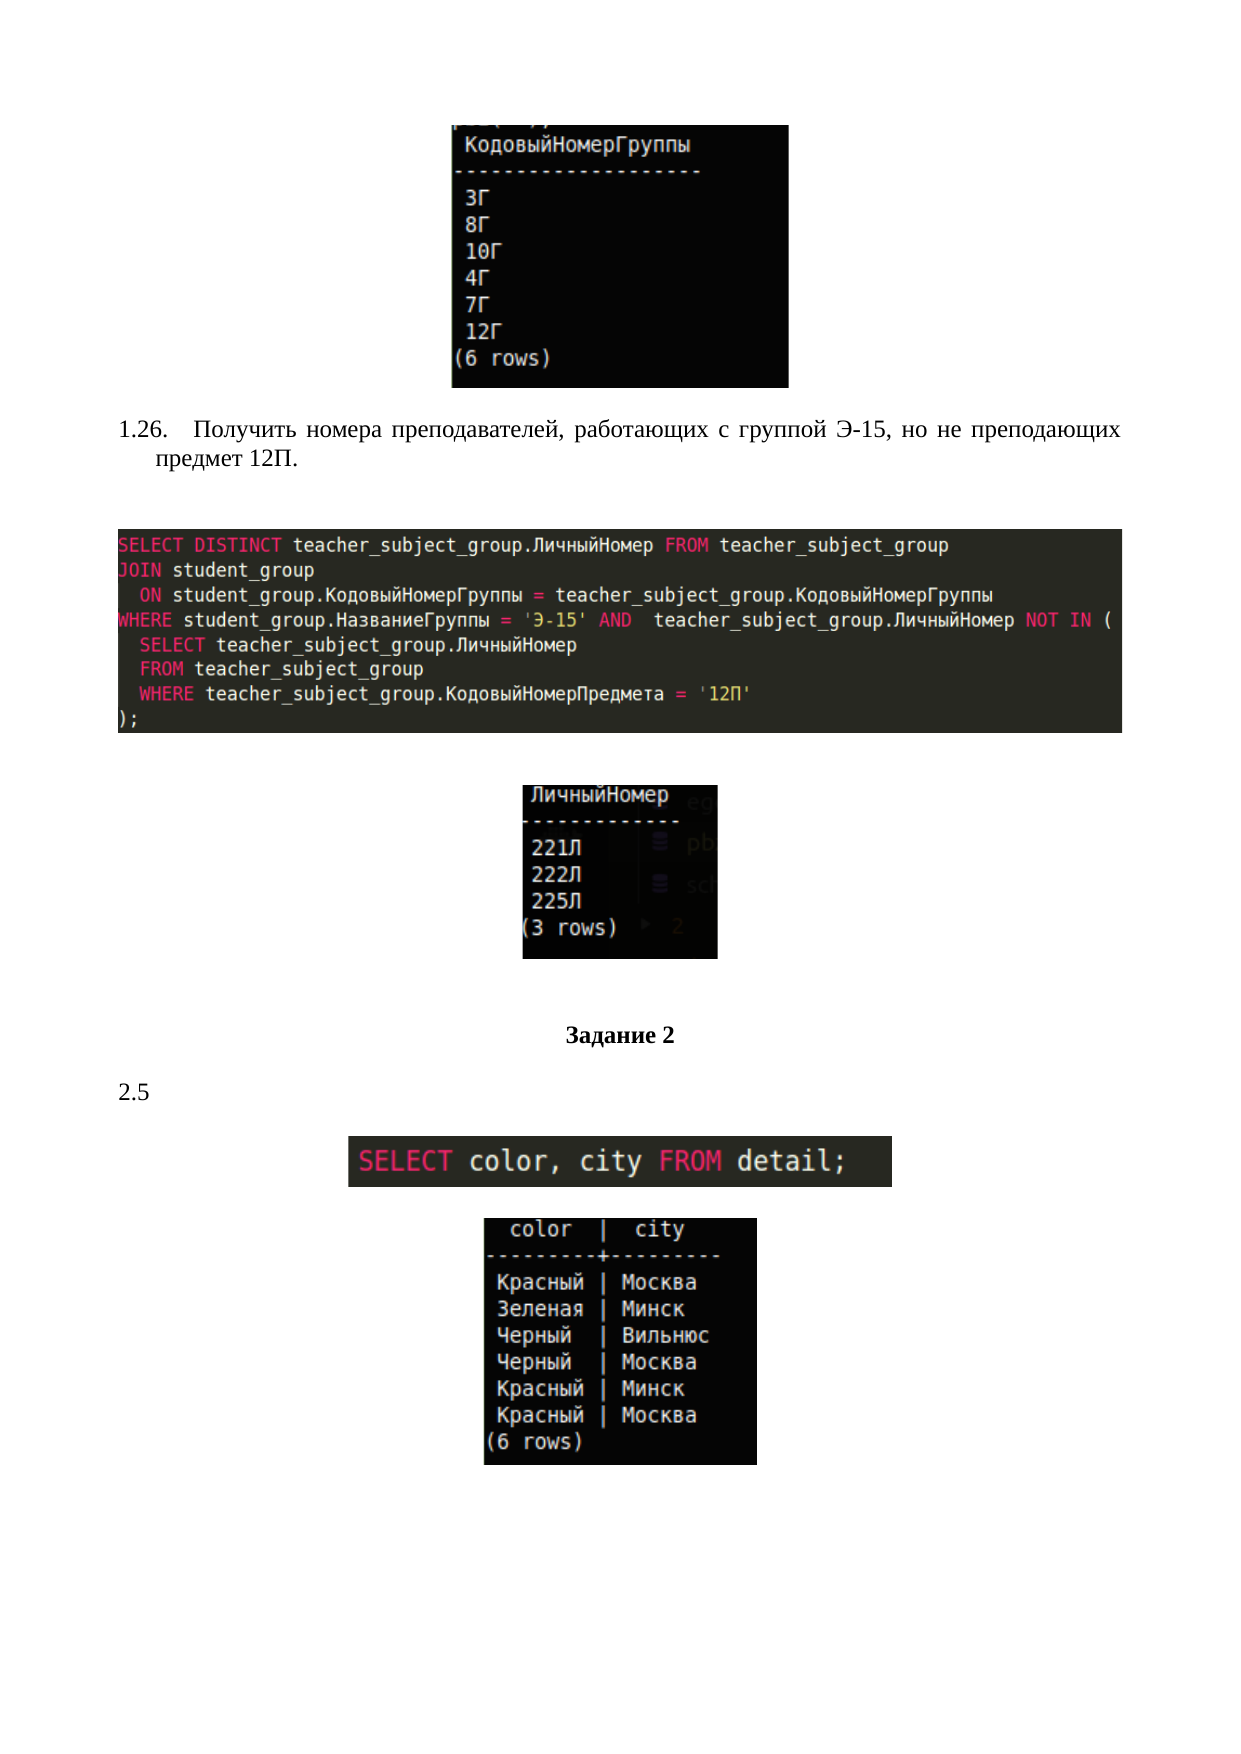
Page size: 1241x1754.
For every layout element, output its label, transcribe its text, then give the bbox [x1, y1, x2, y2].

picture [522, 785, 718, 959]
text Задание 2 [118, 1020, 1122, 1049]
list Получить номера преподавателей, работающих с группой Э-15, но не преподающих предмет 12П. [118, 414, 1122, 472]
picture [483, 1218, 757, 1465]
picture [451, 125, 789, 388]
picture [118, 529, 1123, 733]
text 2.5 [118, 1077, 1122, 1106]
picture [348, 1136, 892, 1187]
